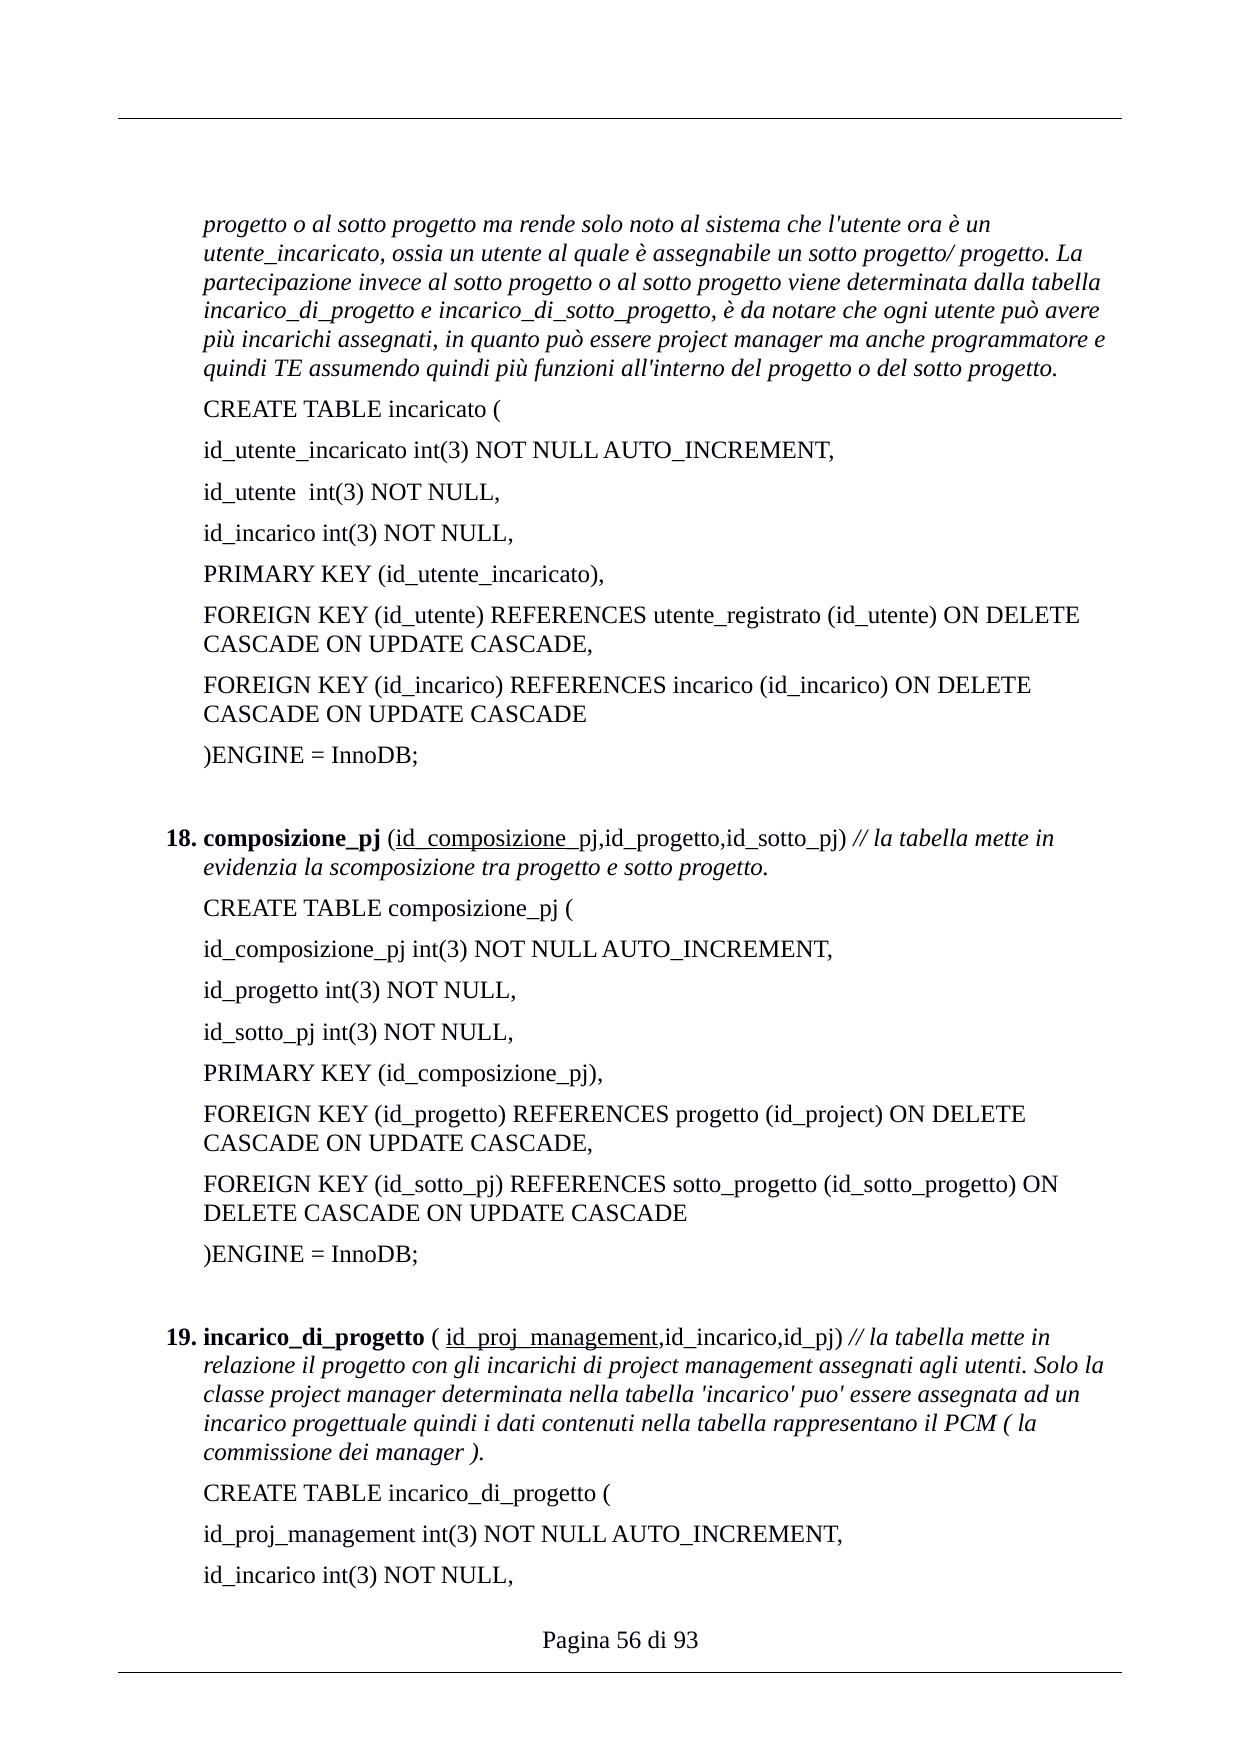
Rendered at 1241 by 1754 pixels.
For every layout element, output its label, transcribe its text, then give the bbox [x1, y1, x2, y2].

list id_utente int(3) NOT NULL, [166, 477, 1119, 506]
list CREATE TABLE incarico_di_progetto ( [166, 1478, 1119, 1507]
list id_utente_incaricato int(3) NOT NULL AUTO_INCREMENT, [166, 436, 1119, 464]
list CREATE TABLE composizione_pj ( [166, 893, 1119, 922]
list )ENGINE = InnoDB; [166, 741, 1119, 769]
list id_incarico int(3) NOT NULL, [166, 1561, 1119, 1589]
list FOREIGN KEY (id_utente) REFERENCES utente_registrato (id_utente) ON DELETE CASCADE ON UPDATE CASCADE, [166, 601, 1119, 658]
list id_incarico int(3) NOT NULL, [166, 518, 1119, 547]
list id_proj_management int(3) NOT NULL AUTO_INCREMENT, [166, 1519, 1119, 1548]
list progetto o al sotto progetto ma rende solo noto al sistema che l'utente ora è un utente_incaricato, ossia un utente al quale è assegnabile un sotto progetto/ progetto. La partecipazione invece al sotto progetto o al sotto progetto viene determinata dalla tabella incarico_di_progetto e incarico_di_sotto_progetto, è da notare che ogni utente può avere più incarichi assegnati, in quanto può essere project manager ma anche programmatore e quindi TE assumendo quindi più funzioni all'interno del progetto o del sotto progetto. [166, 209, 1119, 382]
list id_sotto_pj int(3) NOT NULL, [166, 1017, 1119, 1046]
list FOREIGN KEY (id_incarico) REFERENCES incarico (id_incarico) ON DELETE CASCADE ON UPDATE CASCADE [166, 671, 1119, 728]
list composizione_pj (id_composizione_pj,id_progetto,id_sotto_pj) // la tabella mette in evidenzia la scomposizione tra progetto e sotto progetto. [166, 823, 1119, 881]
list incarico_di_progetto ( id_proj_management,id_incarico,id_pj) // la tabella mette in relazione il progetto con gli incarichi di project management assegnati agli utenti. Solo la classe project manager determinata nella tabella 'incarico' puo' essere assegnata ad un incarico progettuale quindi i dati contenuti nella tabella rappresentano il PCM ( la commissione dei manager ). [166, 1322, 1119, 1466]
list CREATE TABLE incaricato ( [166, 394, 1119, 423]
list id_progetto int(3) NOT NULL, [166, 976, 1119, 1004]
list FOREIGN KEY (id_progetto) REFERENCES progetto (id_project) ON DELETE CASCADE ON UPDATE CASCADE, [166, 1099, 1119, 1157]
list PRIMARY KEY (id_utente_incaricato), [166, 559, 1119, 588]
list )ENGINE = InnoDB; [166, 1239, 1119, 1268]
list id_composizione_pj int(3) NOT NULL AUTO_INCREMENT, [166, 934, 1119, 963]
list PRIMARY KEY (id_composizione_pj), [166, 1058, 1119, 1087]
list FOREIGN KEY (id_sotto_pj) REFERENCES sotto_progetto (id_sotto_progetto) ON DELETE CASCADE ON UPDATE CASCADE [166, 1169, 1119, 1227]
